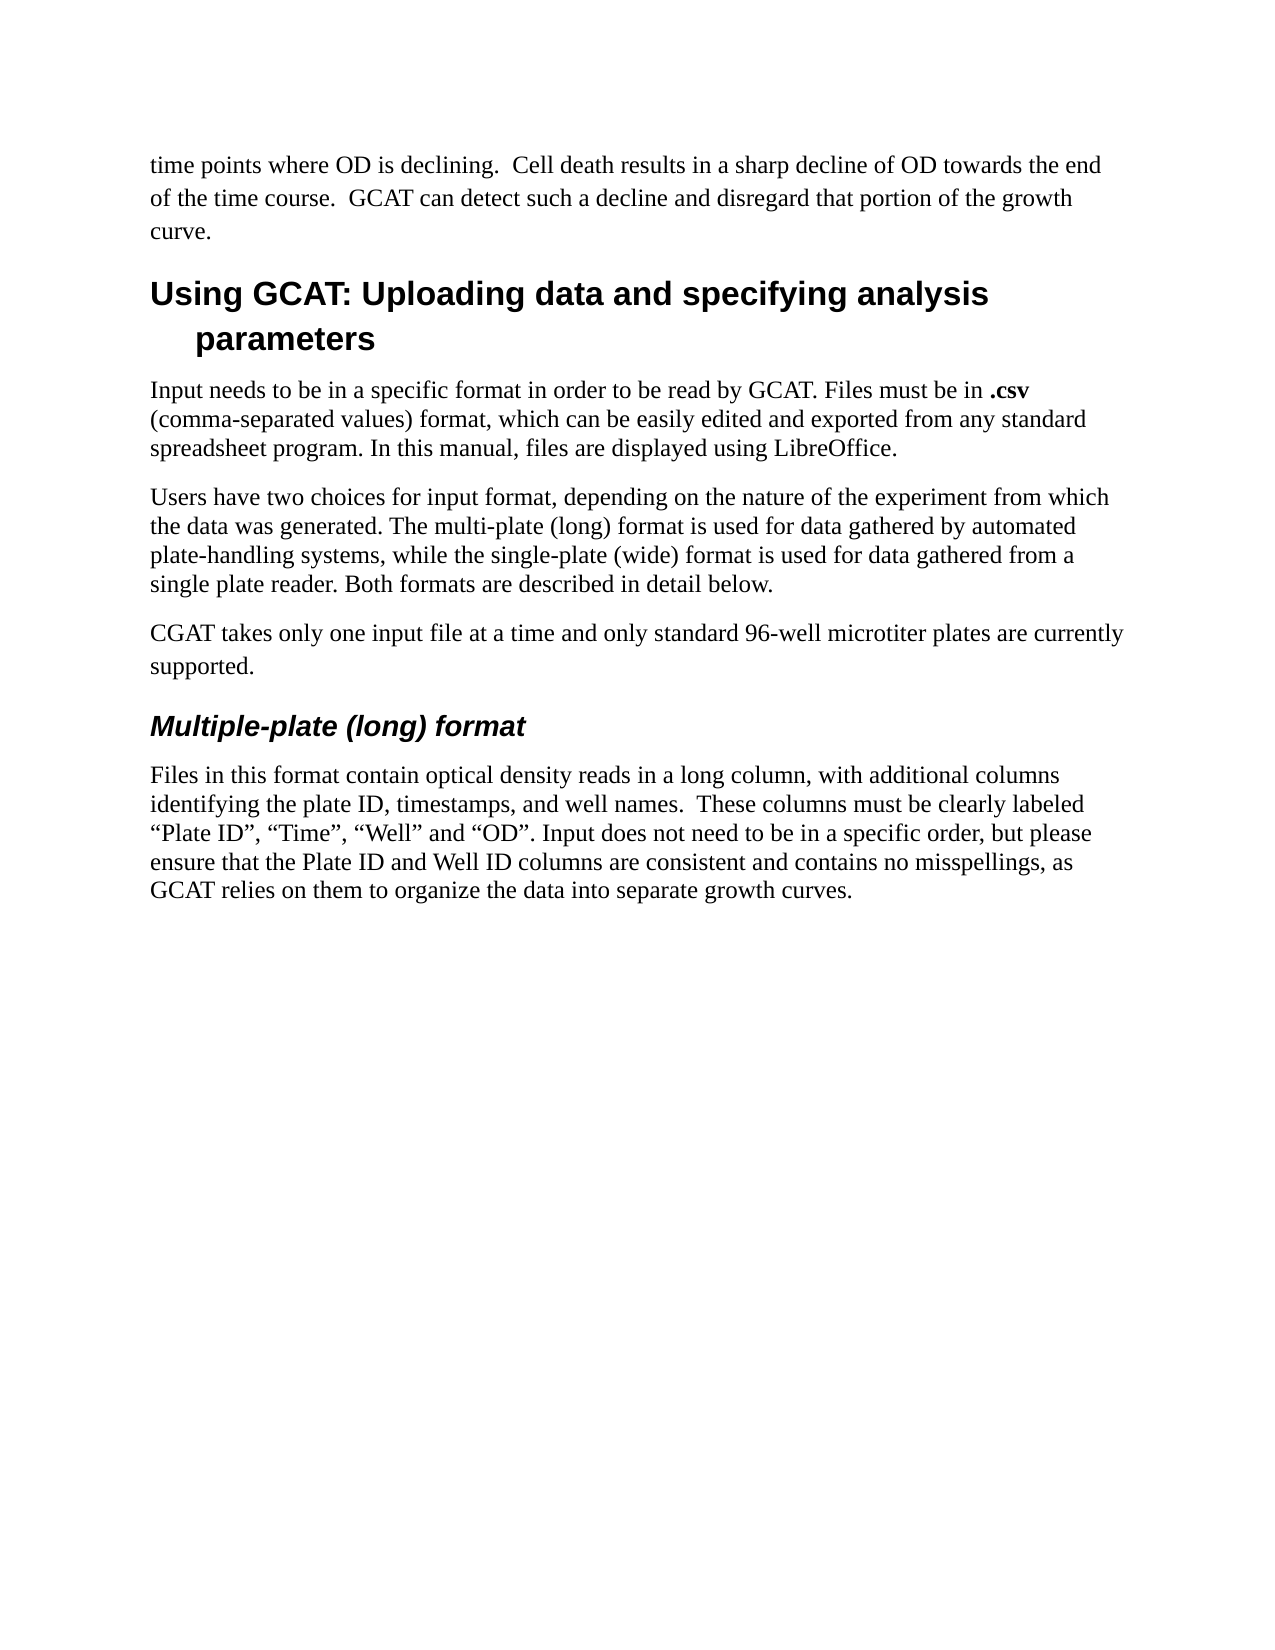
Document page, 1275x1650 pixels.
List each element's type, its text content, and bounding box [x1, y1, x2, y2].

text CGAT takes only one input file at a time and only standard 96-well microtiter plates are currently supported. [150, 618, 1125, 680]
text Users have two choices for input format, depending on the nature of the experiment from which the data was generated. The multi-plate (long) format is used for data gathered by automated plate-handling systems, while the single-plate (wide) format is used for data gathered from a single plate reader. Both formats are described in detail below. [150, 482, 1125, 597]
text Input needs to be in a specific format in order to be read by GCAT. Files must be in .csv (comma-separated values) format, which can be easily edited and exported from any standard spreadsheet program. In this manual, files are displayed using LibreOffice. [150, 375, 1125, 462]
text time points where OD is declining. Cell death results in a sharp decline of OD towards the end of the time course. GCAT can detect such a decline and disregard that portion of the growth curve. [150, 150, 1125, 245]
subtitle Using GCAT: Uploading data and specifying analysis parameters [150, 274, 1125, 357]
subtitle Multiple-plate (long) format [150, 709, 1125, 743]
text Files in this format contain optical density reads in a long column, with additional columns identifying the plate ID, timestamps, and well names. These columns must be clearly labeled “Plate ID”, “Time”, “Well” and “OD”. Input does not need to be in a specific order, but please ensure that the Plate ID and Well ID columns are consistent and contains no misspellings, as GCAT relies on them to organize the data into separate growth curves. [150, 760, 1125, 904]
